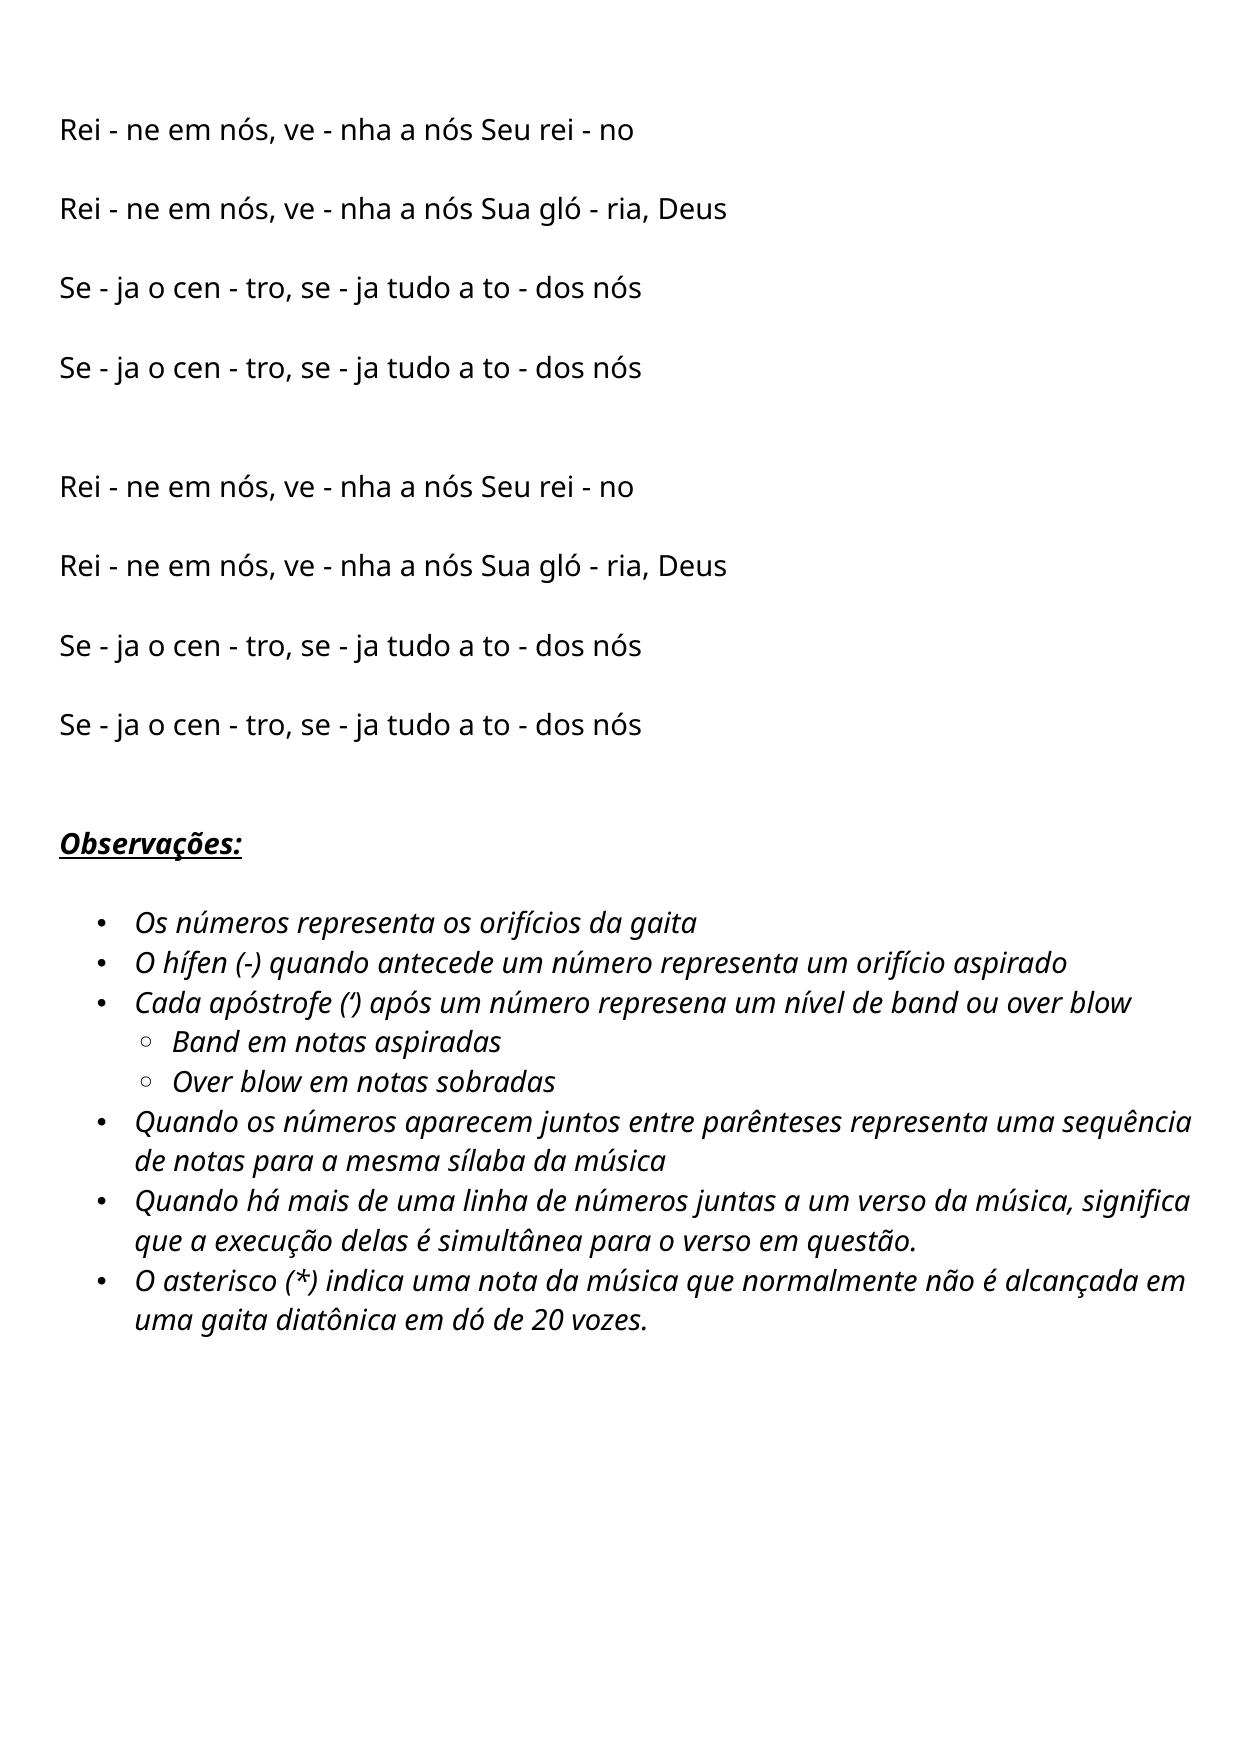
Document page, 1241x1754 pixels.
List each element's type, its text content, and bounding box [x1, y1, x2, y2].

text Rei - ne em nós, ve - nha a nós Seu rei - no [59, 466, 1211, 545]
list Os números representa os orifícios da gaita [97, 903, 1211, 942]
list O asterisco (*) indica uma nota da música que normalmente não é alcançada em uma gaita diatônica em dó de 20 vozes. [97, 1260, 1211, 1339]
text Rei - ne em nós, ve - nha a nós Sua gló - ria, Deus [59, 188, 1211, 268]
text Rei - ne em nós, ve - nha a nós Seu rei - no [59, 109, 1211, 188]
text Se - ja o cen - tro, se - ja tudo a to - dos nós [59, 625, 1211, 704]
list Quando há mais de uma linha de números juntas a um verso da música, significa que a execução delas é simultânea para o verso em questão. [97, 1180, 1211, 1260]
list Over blow em notas sobradas [134, 1061, 1211, 1101]
text Se - ja o cen - tro, se - ja tudo a to - dos nós [59, 268, 1211, 347]
text Observações: [59, 823, 1211, 863]
list Band em notas aspiradas [134, 1022, 1211, 1061]
list Quando os números aparecem juntos entre parênteses representa uma sequência de notas para a mesma sílaba da música [97, 1101, 1211, 1180]
text Se - ja o cen - tro, se - ja tudo a to - dos nós [59, 704, 1211, 744]
list O hífen (-) quando antecede um número representa um orifício aspirado [97, 942, 1211, 982]
list Cada apóstrofe (‘) após um número represena um nível de band ou over blow [97, 982, 1211, 1022]
text Rei - ne em nós, ve - nha a nós Sua gló - ria, Deus [59, 545, 1211, 625]
text Se - ja o cen - tro, se - ja tudo a to - dos nós [59, 347, 1211, 387]
